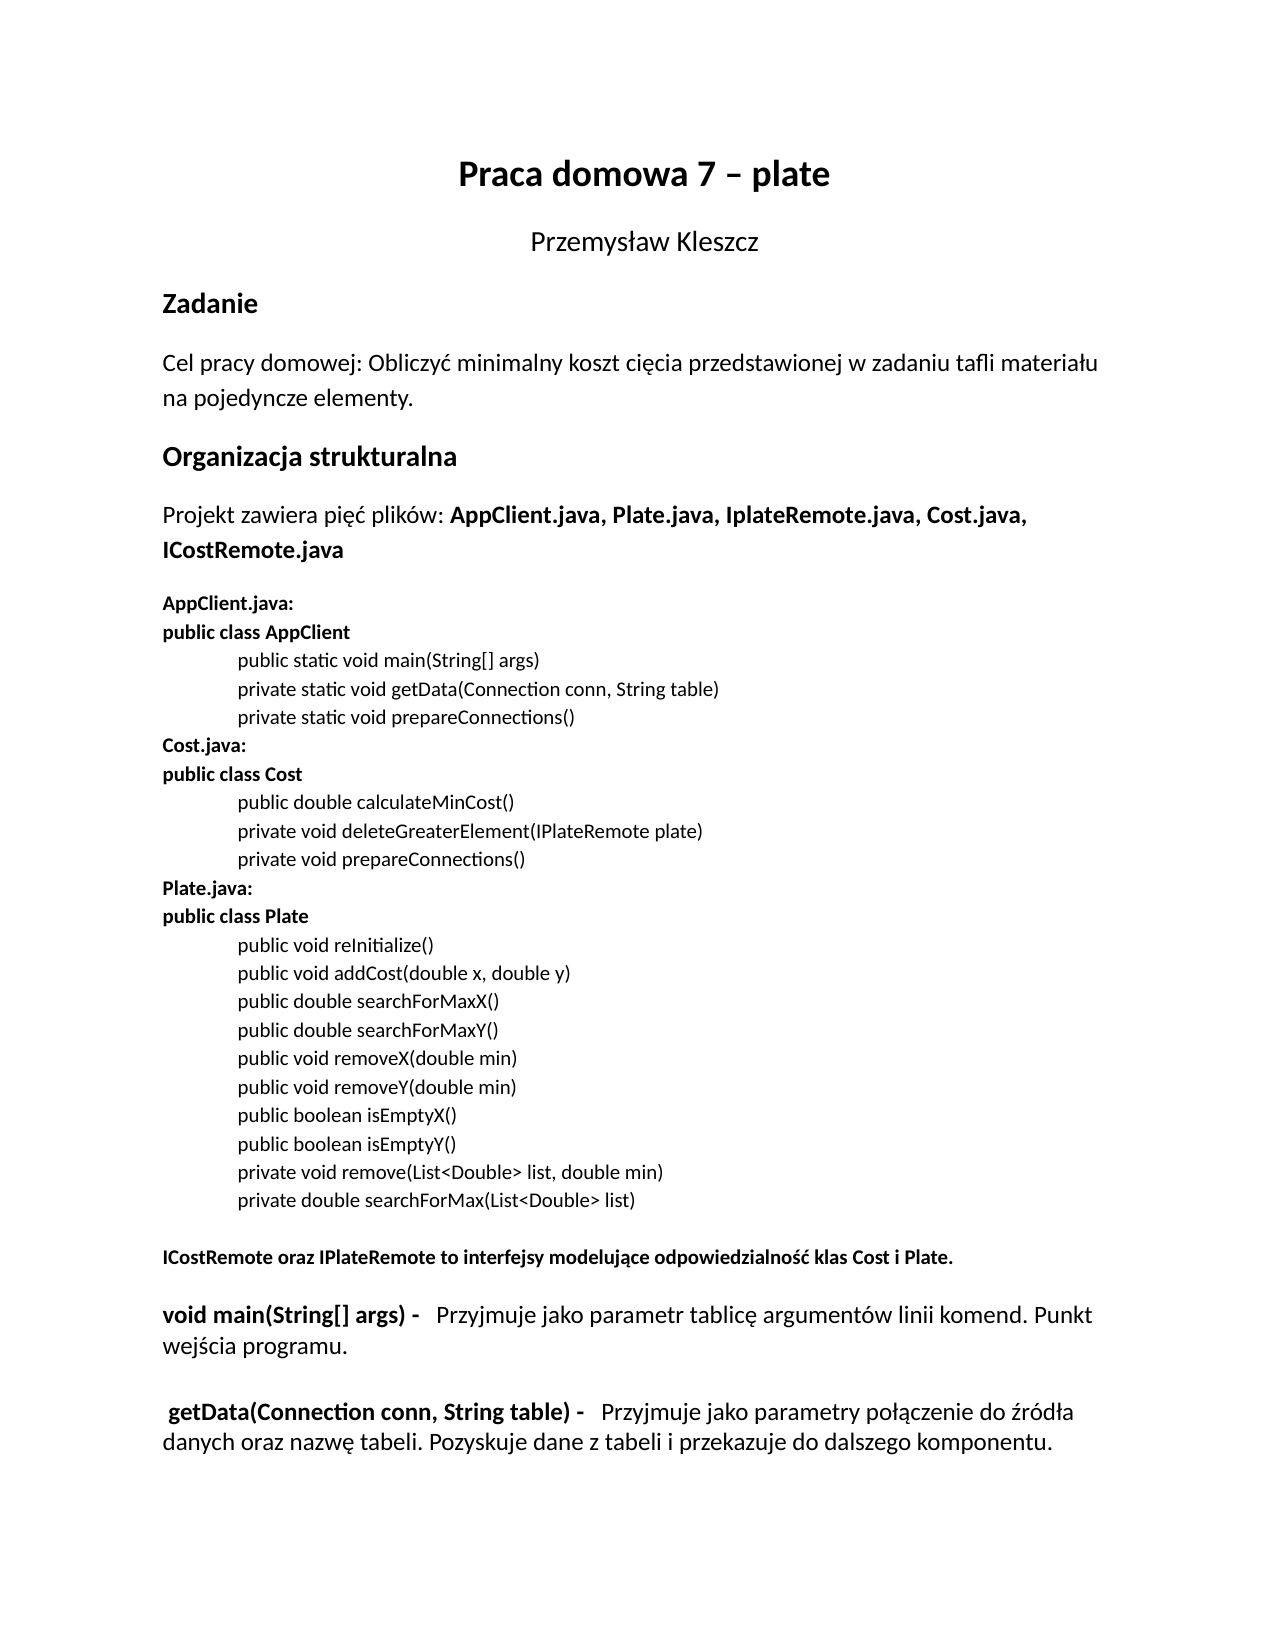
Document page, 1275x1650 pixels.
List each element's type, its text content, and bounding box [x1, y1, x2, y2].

text Cost.java: [162, 733, 1127, 758]
text private void prepareConnections() [162, 846, 1127, 872]
text Przemysław Kleszcz [162, 223, 1127, 259]
text public boolean isEmptyY() [162, 1131, 1127, 1156]
text Praca domowa 7 – plate [162, 150, 1127, 196]
text private void remove(List<Double> list, double min) [162, 1159, 1127, 1185]
text private void deleteGreaterElement(IPlateRemote plate) [162, 818, 1127, 843]
text Cel pracy domowej: Obliczyć minimalny koszt cięcia przedstawionej w zadaniu tafli materiału na pojedyncze elementy. [162, 347, 1127, 413]
text AppClient.java: [162, 591, 1127, 616]
text ICostRemote oraz IPlateRemote to interfejsy modelujące odpowiedzialność klas Cost i Plate. [162, 1244, 1127, 1270]
text public boolean isEmptyX() [162, 1102, 1127, 1128]
text public void reInitialize() [162, 932, 1127, 957]
text public class AppClient [162, 619, 1127, 644]
text Plate.java: [162, 875, 1127, 900]
text public void removeX(double min) [162, 1046, 1127, 1071]
text public static void main(String[] args) [162, 647, 1127, 673]
text getData(Connection conn, String table) - Przyjmuje jako parametry połączenie do źródła danych oraz nazwę tabeli. Pozyskuje dane z tabeli i przekazuje do dalszego komponentu. [162, 1396, 1127, 1457]
text private static void prepareConnections() [162, 704, 1127, 730]
text public void removeY(double min) [162, 1074, 1127, 1099]
text Zadanie [162, 285, 1127, 321]
text void main(String[] args) - Przyjmuje jako parametr tablicę argumentów linii komend. Punkt wejścia programu. [162, 1300, 1127, 1360]
text public class Plate [162, 903, 1127, 929]
text public double searchForMaxY() [162, 1017, 1127, 1042]
text Organizacja strukturalna [162, 438, 1127, 473]
text private double searchForMax(List<Double> list) [162, 1188, 1127, 1213]
text public double searchForMaxX() [162, 989, 1127, 1014]
text public void addCost(double x, double y) [162, 960, 1127, 986]
text Projekt zawiera pięć plików: AppClient.java, Plate.java, IplateRemote.java, Cost.java, ICostRemote.java [162, 500, 1127, 565]
text private static void getData(Connection conn, String table) [162, 676, 1127, 701]
text public class Cost [162, 761, 1127, 787]
text public double calculateMinCost() [162, 789, 1127, 815]
